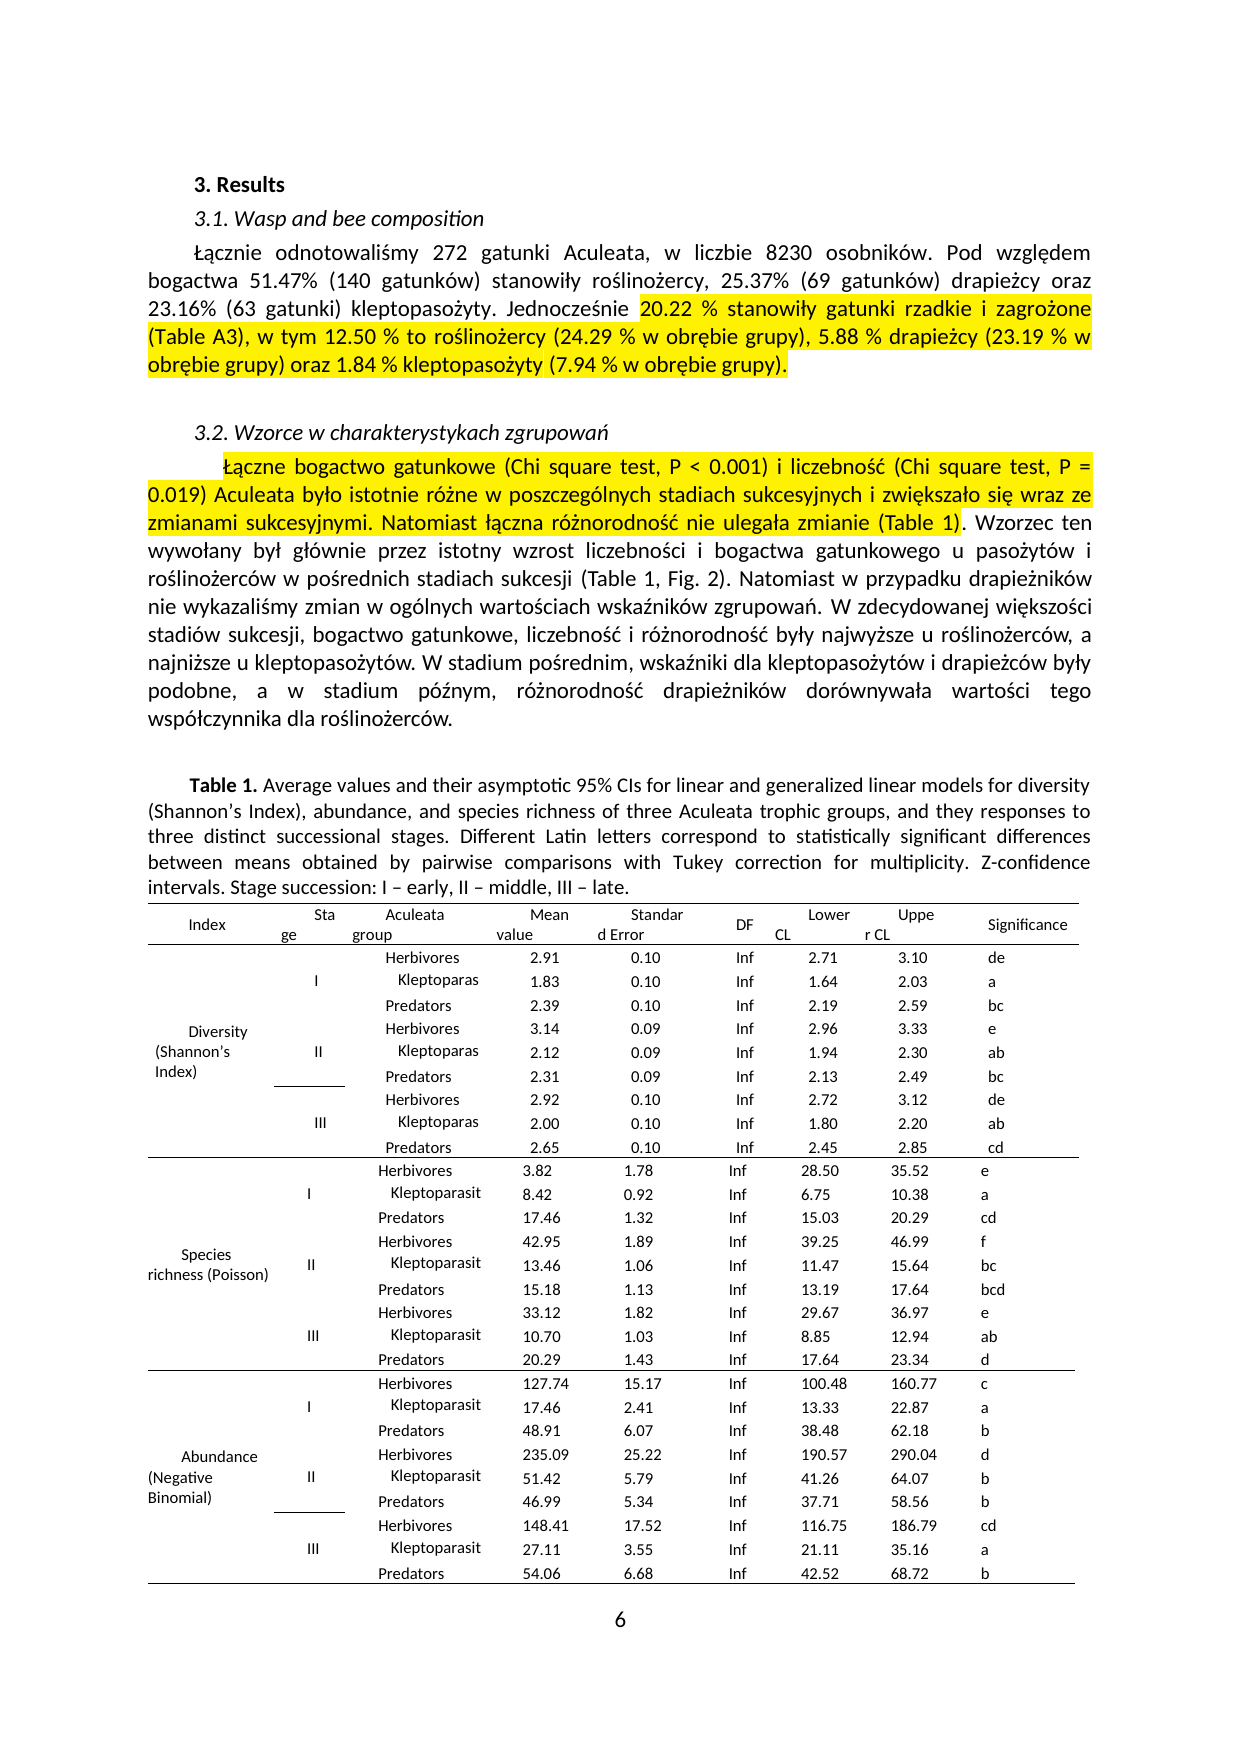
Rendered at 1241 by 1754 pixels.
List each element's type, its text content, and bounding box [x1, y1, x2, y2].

table_cell 2.92 [489, 1086, 590, 1110]
table_cell Inf [695, 1086, 767, 1110]
table_cell 2.71 [768, 945, 857, 968]
table_cell Inf [695, 1465, 767, 1488]
table_cell e [947, 1299, 1075, 1323]
table_cell Predators [345, 1488, 489, 1512]
table_cell Predators [345, 1560, 489, 1583]
table_cell 15.64 [857, 1252, 947, 1275]
table_cell 6.68 [590, 1560, 695, 1583]
table_cell [1075, 1370, 1079, 1394]
table_cell Herbivores [345, 1228, 489, 1252]
table_cell 20.29 [489, 1346, 590, 1370]
table_cell 13.46 [489, 1252, 590, 1275]
table_cell Predators [345, 1134, 489, 1157]
table_cell 12.94 [857, 1323, 947, 1346]
table_cell Kleptoparasites [345, 1110, 489, 1133]
table_cell Kleptoparasites [345, 1465, 489, 1488]
text Łączne bogactwo gatunkowe (Chi square test, P < 0.001) i liczebność (Chi square test, P = 0.019) Aculeata było istotnie różne w poszczególnych stadiach sukcesyjnych i zwiększało się wraz ze zmianami sukcesyjnymi. Natomiast łączna różnorodność nie ulegała zmianie (Table 1). Wzorzec ten wywołany był głównie przez istotny wzrost liczebności i bogactwa gatunkowego u pasożytów i roślinożerców w pośrednich stadiach sukcesji (Table 1, Fig. 2). Natomiast w przypadku drapieżników nie wykazaliśmy zmian w ogólnych wartościach wskaźników zgrupowań. W zdecydowanej większości stadiów sukcesji, bogactwo gatunkowe, liczebność i różnorodność były najwyższe u roślinożerców, a najniższe u kleptopasożytów. W stadium pośrednim, wskaźniki dla kleptopasożytów i drapieżców były podobne, a w stadium późnym, różnorodność drapieżników dorównywała wartości tego współczynnika dla roślinożerców. [148, 452, 1092, 732]
table_cell Diversity (Shannon’s Index) [148, 945, 273, 1157]
table_cell 42.95 [489, 1228, 590, 1252]
table_cell ab [947, 1110, 1079, 1133]
table_cell bc [947, 1252, 1075, 1275]
table_cell 64.07 [857, 1465, 947, 1488]
table_cell [1075, 1228, 1079, 1252]
table_cell 0.10 [590, 1110, 695, 1133]
table_cell bc [947, 992, 1079, 1015]
table_cell 10.70 [489, 1323, 590, 1346]
table_cell Inf [695, 992, 767, 1015]
table_cell 1.13 [590, 1275, 695, 1299]
table_cell 6.07 [590, 1417, 695, 1441]
table_cell 290.04 [857, 1441, 947, 1464]
table_cell d [947, 1346, 1075, 1370]
text 3.1. Wasp and bee composition [148, 204, 1092, 232]
table_cell Inf [695, 1063, 767, 1086]
table_cell Inf [695, 1417, 767, 1441]
table_cell [1075, 1252, 1079, 1275]
table_cell II [274, 1015, 345, 1086]
table_cell 13.19 [768, 1275, 857, 1299]
table_cell Inf [695, 968, 767, 992]
table_cell [1075, 1205, 1079, 1228]
table_cell 2.00 [489, 1110, 590, 1133]
table_cell Kleptoparasites [345, 968, 489, 992]
table_cell 3.14 [489, 1015, 590, 1039]
table_cell II [274, 1441, 345, 1512]
table_cell 148.41 [489, 1512, 590, 1536]
table_cell [1075, 1465, 1079, 1488]
table_cell I [274, 945, 345, 1015]
table_header Lower CL [768, 904, 857, 944]
table_cell 2.20 [857, 1110, 947, 1133]
text 3.2. Wzorce w charakterystykach zgrupowań [148, 418, 1092, 446]
table_cell Predators [345, 1417, 489, 1441]
table_cell 6.75 [768, 1181, 857, 1204]
table_cell Predators [345, 1205, 489, 1228]
table_cell 27.11 [489, 1536, 590, 1560]
table_cell 2.31 [489, 1063, 590, 1086]
table_cell Inf [695, 1536, 767, 1560]
table_cell Predators [345, 1346, 489, 1370]
table_cell 0.09 [590, 1063, 695, 1086]
table_cell 1.80 [768, 1110, 857, 1133]
table_cell 2.72 [768, 1086, 857, 1110]
table_cell 2.39 [489, 992, 590, 1015]
table_cell 36.97 [857, 1299, 947, 1323]
table_cell a [947, 1536, 1075, 1560]
table_cell Species richness (Poisson) [148, 1158, 273, 1370]
table_cell [1075, 1560, 1079, 1583]
table_cell 1.03 [590, 1323, 695, 1346]
table_cell 116.75 [768, 1512, 857, 1536]
table_cell 1.78 [590, 1158, 695, 1181]
table_cell 28.50 [768, 1158, 857, 1181]
table_cell 51.42 [489, 1465, 590, 1488]
table_cell 235.09 [489, 1441, 590, 1464]
table_cell 15.17 [590, 1371, 695, 1394]
table_cell Inf [695, 1488, 767, 1512]
table_cell Abundance (Negative Binomial) [148, 1371, 273, 1583]
table_cell [1075, 1536, 1079, 1560]
table_cell b [947, 1488, 1075, 1512]
table_cell 0.10 [590, 945, 695, 968]
table_cell 15.03 [768, 1205, 857, 1228]
table_cell 17.64 [857, 1275, 947, 1299]
table_header Mean value [489, 904, 590, 944]
table_cell 127.74 [489, 1371, 590, 1394]
table_cell Herbivores [345, 1015, 489, 1039]
table_cell 2.65 [489, 1134, 590, 1157]
table_cell I [274, 1158, 345, 1228]
table_cell Inf [695, 1323, 767, 1346]
table_cell b [947, 1465, 1075, 1488]
table_cell 3.55 [590, 1536, 695, 1560]
table_cell 68.72 [857, 1560, 947, 1583]
table_cell I [274, 1371, 345, 1441]
table_cell Kleptoparasites [345, 1181, 489, 1204]
table_cell Herbivores [345, 945, 489, 968]
table_cell Inf [695, 1205, 767, 1228]
table_cell III [274, 1513, 345, 1583]
table_cell Herbivores [345, 1299, 489, 1323]
table_cell 10.38 [857, 1181, 947, 1204]
table_cell 22.87 [857, 1394, 947, 1417]
table_cell 38.48 [768, 1417, 857, 1441]
table_cell cd [947, 1512, 1075, 1536]
table_cell e [947, 1015, 1079, 1039]
table_header Stage [274, 904, 345, 944]
table_cell 1.94 [768, 1039, 857, 1063]
table_cell cd [947, 1205, 1075, 1228]
table_cell Inf [695, 1560, 767, 1583]
table_cell 17.52 [590, 1512, 695, 1536]
table_cell 11.47 [768, 1252, 857, 1275]
table_cell Inf [695, 1441, 767, 1464]
table_cell Inf [695, 1275, 767, 1299]
table_cell 1.83 [489, 968, 590, 992]
table_cell b [947, 1560, 1075, 1583]
table_cell [1075, 1346, 1079, 1370]
table_cell Inf [695, 1134, 767, 1157]
table_cell 8.42 [489, 1181, 590, 1204]
table_cell 21.11 [768, 1536, 857, 1560]
table_cell 15.18 [489, 1275, 590, 1299]
table_cell 2.59 [857, 992, 947, 1015]
table_cell 0.09 [590, 1039, 695, 1063]
table_cell 48.91 [489, 1417, 590, 1441]
table_cell 3.33 [857, 1015, 947, 1039]
table_cell [1075, 1512, 1079, 1536]
table_cell 35.16 [857, 1536, 947, 1560]
table_cell c [947, 1371, 1075, 1394]
table_cell Predators [345, 992, 489, 1015]
table_cell 1.64 [768, 968, 857, 992]
table_cell II [274, 1228, 345, 1299]
table_cell 58.56 [857, 1488, 947, 1512]
table_header DF [695, 904, 767, 944]
table_header Upper CL [857, 904, 947, 944]
table_cell 62.18 [857, 1417, 947, 1441]
table_cell 35.52 [857, 1158, 947, 1181]
table_cell bcd [947, 1275, 1075, 1299]
table_cell Inf [695, 1181, 767, 1204]
table_cell 1.43 [590, 1346, 695, 1370]
table_cell 2.03 [857, 968, 947, 992]
table_cell e [947, 1158, 1075, 1181]
text Table 1. Average values and their asymptotic 95% CIs for linear and generalized linear models for diversity (Shannon’s Index), abundance, and species richness of three Aculeata trophic groups, and they responses to three distinct successional stages. Different Latin letters correspond to statistically significant differences between means obtained by pairwise comparisons with Tukey correction for multiplicity. Z-confidence intervals. Stage succession: I – early, II – middle, III – late. [148, 773, 1092, 900]
table_cell [1075, 1488, 1079, 1512]
table_cell Inf [695, 1158, 767, 1181]
table_cell a [947, 968, 1079, 992]
table_cell a [947, 1394, 1075, 1417]
table_header Index [148, 904, 273, 944]
table_cell 2.12 [489, 1039, 590, 1063]
table_cell Kleptoparasites [345, 1039, 489, 1063]
table_cell 1.32 [590, 1205, 695, 1228]
table_cell Predators [345, 1275, 489, 1299]
table_cell 25.22 [590, 1441, 695, 1464]
table_cell [1075, 1323, 1079, 1346]
table_cell 0.10 [590, 992, 695, 1015]
table_cell a [947, 1181, 1075, 1204]
table_cell bc [947, 1063, 1079, 1086]
table_cell 0.09 [590, 1015, 695, 1039]
table_cell [1075, 1275, 1079, 1299]
table_cell Inf [695, 1039, 767, 1063]
table_cell Herbivores [345, 1158, 489, 1181]
table_cell 54.06 [489, 1560, 590, 1583]
table_cell Kleptoparasites [345, 1323, 489, 1346]
table_cell 46.99 [857, 1228, 947, 1252]
table_cell 0.10 [590, 968, 695, 992]
text 3. Results [148, 170, 1092, 198]
table_cell III [274, 1299, 345, 1370]
table_cell b [947, 1417, 1075, 1441]
table_cell 41.26 [768, 1465, 857, 1488]
text Łącznie odnotowaliśmy 272 gatunki Aculeata, w liczbie 8230 osobników. Pod względem bogactwa 51.47% (140 gatunków) stanowiły roślinożercy, 25.37% (69 gatunków) drapieżcy oraz 23.16% (63 gatunki) kleptopasożyty. Jednocześnie 20.22 % stanowiły gatunki rzadkie i zagrożone (Table A3), w tym 12.50 % to roślinożercy (24.29 % w obrębie grupy), 5.88 % drapieżcy (23.19 % w obrębie grupy) oraz 1.84 % kleptopasożyty (7.94 % w obrębie grupy). [148, 238, 1092, 378]
table_cell Predators [345, 1063, 489, 1086]
table_cell Kleptoparasites [345, 1394, 489, 1417]
table_cell Inf [695, 1252, 767, 1275]
table_cell 5.79 [590, 1465, 695, 1488]
table_cell 33.12 [489, 1299, 590, 1323]
table_cell ab [947, 1039, 1079, 1063]
table_cell 17.46 [489, 1394, 590, 1417]
table_cell 160.77 [857, 1371, 947, 1394]
table_cell 3.10 [857, 945, 947, 968]
table_cell 29.67 [768, 1299, 857, 1323]
table_cell 3.82 [489, 1158, 590, 1181]
table_cell 3.12 [857, 1086, 947, 1110]
table_cell 39.25 [768, 1228, 857, 1252]
table_cell 23.34 [857, 1346, 947, 1370]
table_cell [1075, 1299, 1079, 1323]
table_cell 1.06 [590, 1252, 695, 1275]
table_cell 13.33 [768, 1394, 857, 1417]
table_cell 46.99 [489, 1488, 590, 1512]
table_cell 2.19 [768, 992, 857, 1015]
table_cell 100.48 [768, 1371, 857, 1394]
table_cell 190.57 [768, 1441, 857, 1464]
table_cell 2.96 [768, 1015, 857, 1039]
table_cell Herbivores [345, 1086, 489, 1110]
table_cell III [274, 1087, 345, 1157]
table_cell Inf [695, 1299, 767, 1323]
table_cell 20.29 [857, 1205, 947, 1228]
table_cell 1.82 [590, 1299, 695, 1323]
table_cell Inf [695, 1110, 767, 1133]
table_cell 186.79 [857, 1512, 947, 1536]
table_cell Inf [695, 1015, 767, 1039]
table_cell Herbivores [345, 1512, 489, 1536]
table_header Significance [947, 904, 1079, 944]
table_cell 2.91 [489, 945, 590, 968]
table_cell 2.49 [857, 1063, 947, 1086]
table_cell 2.85 [857, 1134, 947, 1157]
table_cell Herbivores [345, 1441, 489, 1464]
table_cell Inf [695, 1371, 767, 1394]
table_header Aculeata group [345, 904, 489, 944]
table_cell f [947, 1228, 1075, 1252]
table_cell Inf [695, 945, 767, 968]
table_cell 37.71 [768, 1488, 857, 1512]
table_cell d [947, 1441, 1075, 1464]
table_cell 0.10 [590, 1134, 695, 1157]
table_cell 0.92 [590, 1181, 695, 1204]
table_cell de [947, 945, 1079, 968]
table_cell [1075, 1417, 1079, 1441]
table_cell 42.52 [768, 1560, 857, 1583]
table_cell Kleptoparasite [345, 1252, 489, 1275]
table_cell 17.46 [489, 1205, 590, 1228]
table_cell 5.34 [590, 1488, 695, 1512]
table_cell 8.85 [768, 1323, 857, 1346]
table_cell 2.45 [768, 1134, 857, 1157]
table_cell de [947, 1086, 1079, 1110]
table_cell Inf [695, 1228, 767, 1252]
table_cell [1075, 1394, 1079, 1417]
table_cell Inf [695, 1346, 767, 1370]
table_header Standard Error [590, 904, 695, 944]
table_cell 17.64 [768, 1346, 857, 1370]
table_cell [1075, 1441, 1079, 1464]
table_cell Kleptoparasites [345, 1536, 489, 1560]
table_cell Herbivores [345, 1371, 489, 1394]
table_cell 0.10 [590, 1086, 695, 1110]
table_cell 2.13 [768, 1063, 857, 1086]
table_cell cd [947, 1134, 1079, 1157]
table_cell ab [947, 1323, 1075, 1346]
table_cell 2.41 [590, 1394, 695, 1417]
table_cell Inf [695, 1394, 767, 1417]
table_cell [1075, 1158, 1079, 1181]
table_cell 1.89 [590, 1228, 695, 1252]
table_cell 2.30 [857, 1039, 947, 1063]
table_cell [1075, 1181, 1079, 1204]
table_cell Inf [695, 1512, 767, 1536]
